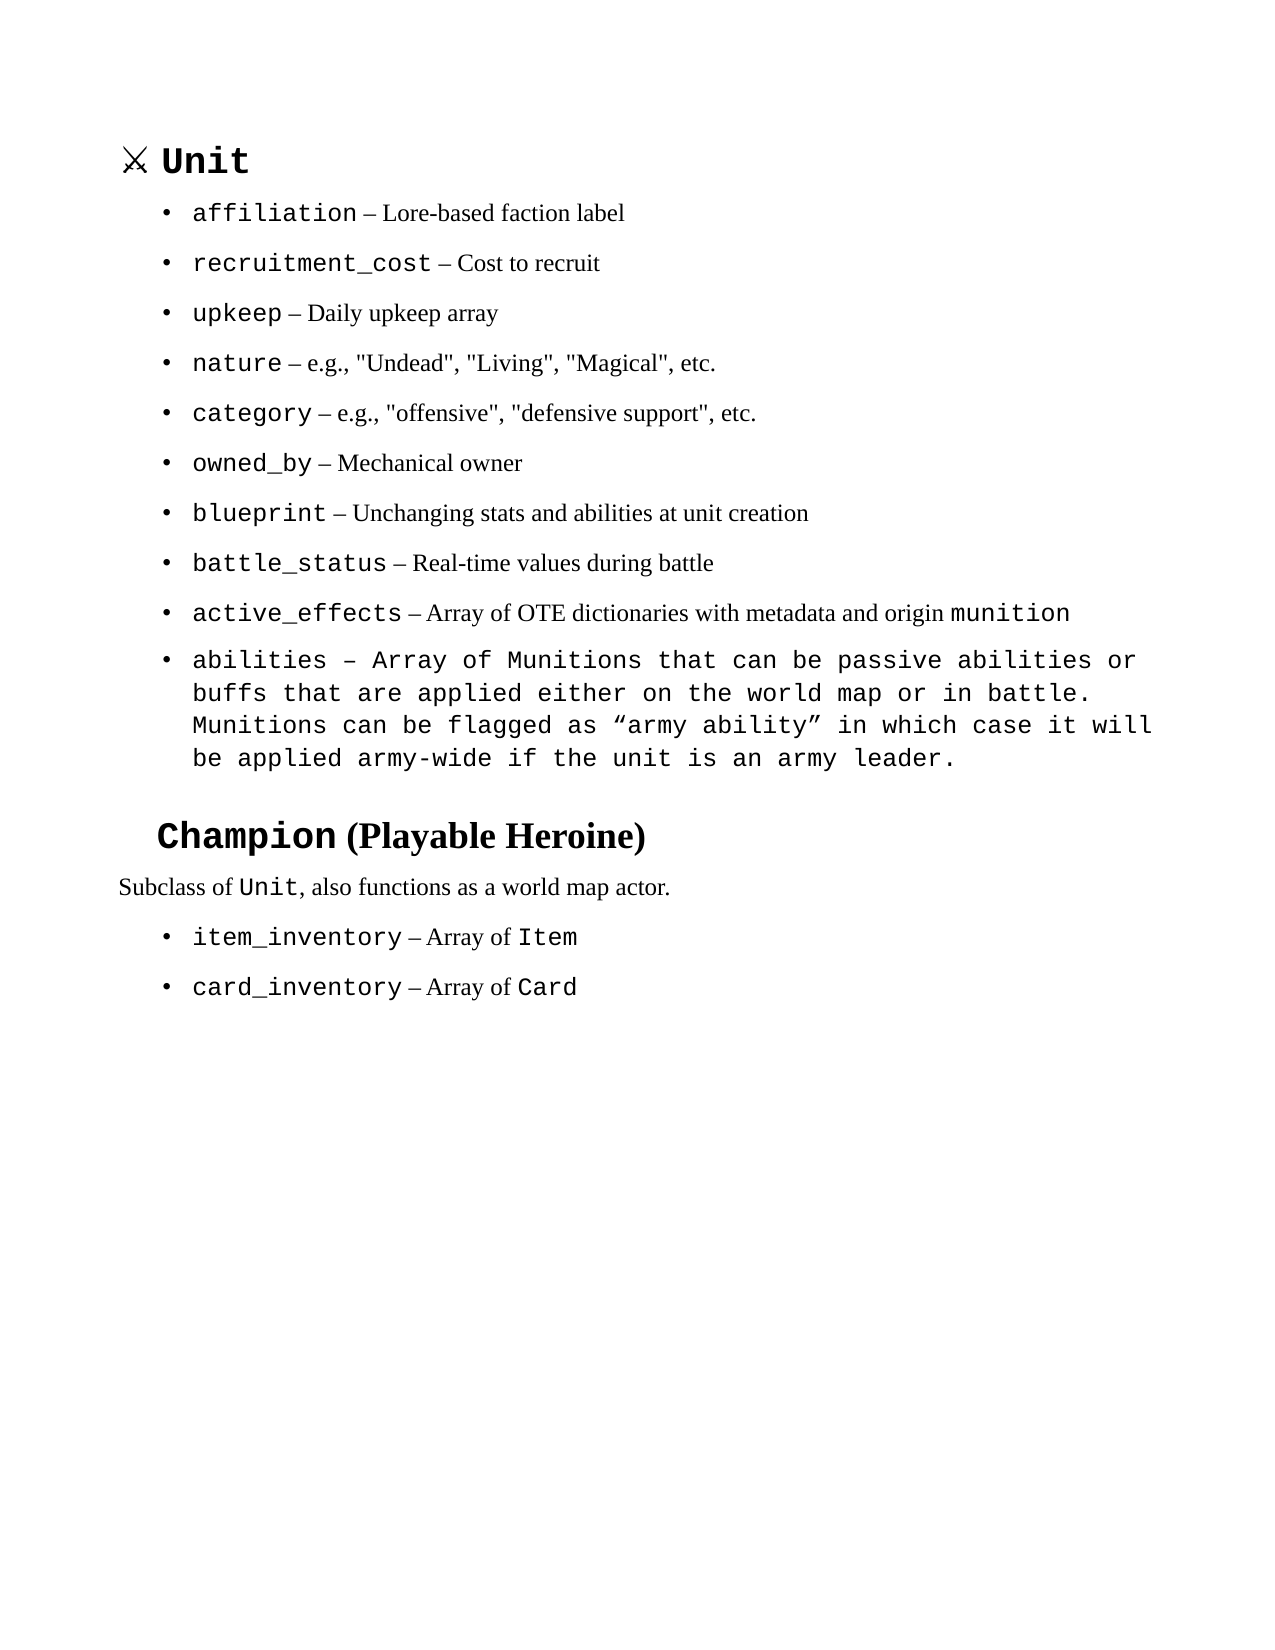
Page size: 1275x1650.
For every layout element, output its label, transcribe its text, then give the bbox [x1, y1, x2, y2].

list abilities – Array of Munitions that can be passive abilities or buffs that are applied either on the world map or in battle. Munitions can be flagged as “army ability” in which case it will be applied army-wide if the unit is an army leader. [162, 648, 1157, 773]
list owned_by – Mechanical owner [162, 448, 1157, 478]
list battle_status – Real-time values during battle [162, 548, 1157, 578]
text Subclass of Unit, also functions as a world map actor. [118, 872, 1157, 903]
list nature – e.g., "Undead", "Living", "Magical", etc. [162, 348, 1157, 378]
list blueprint – Unchanging stats and abilities at unit creation [162, 498, 1157, 528]
list item_inventory – Array of Item [162, 922, 1157, 953]
list upkeep – Daily upkeep array [162, 298, 1157, 328]
list affiliation – Lore-based faction label [162, 198, 1157, 228]
list category – e.g., "offensive", "defensive support", etc. [162, 398, 1157, 428]
subtitle ⚔️ Unit [118, 139, 1157, 185]
list card_inventory – Array of Card [162, 972, 1157, 1003]
subtitle 🌟 Champion (Playable Heroine) [118, 813, 1157, 859]
list active_effects – Array of OTE dictionaries with metadata and origin munition [162, 598, 1157, 628]
list recruitment_cost – Cost to recruit [162, 248, 1157, 278]
